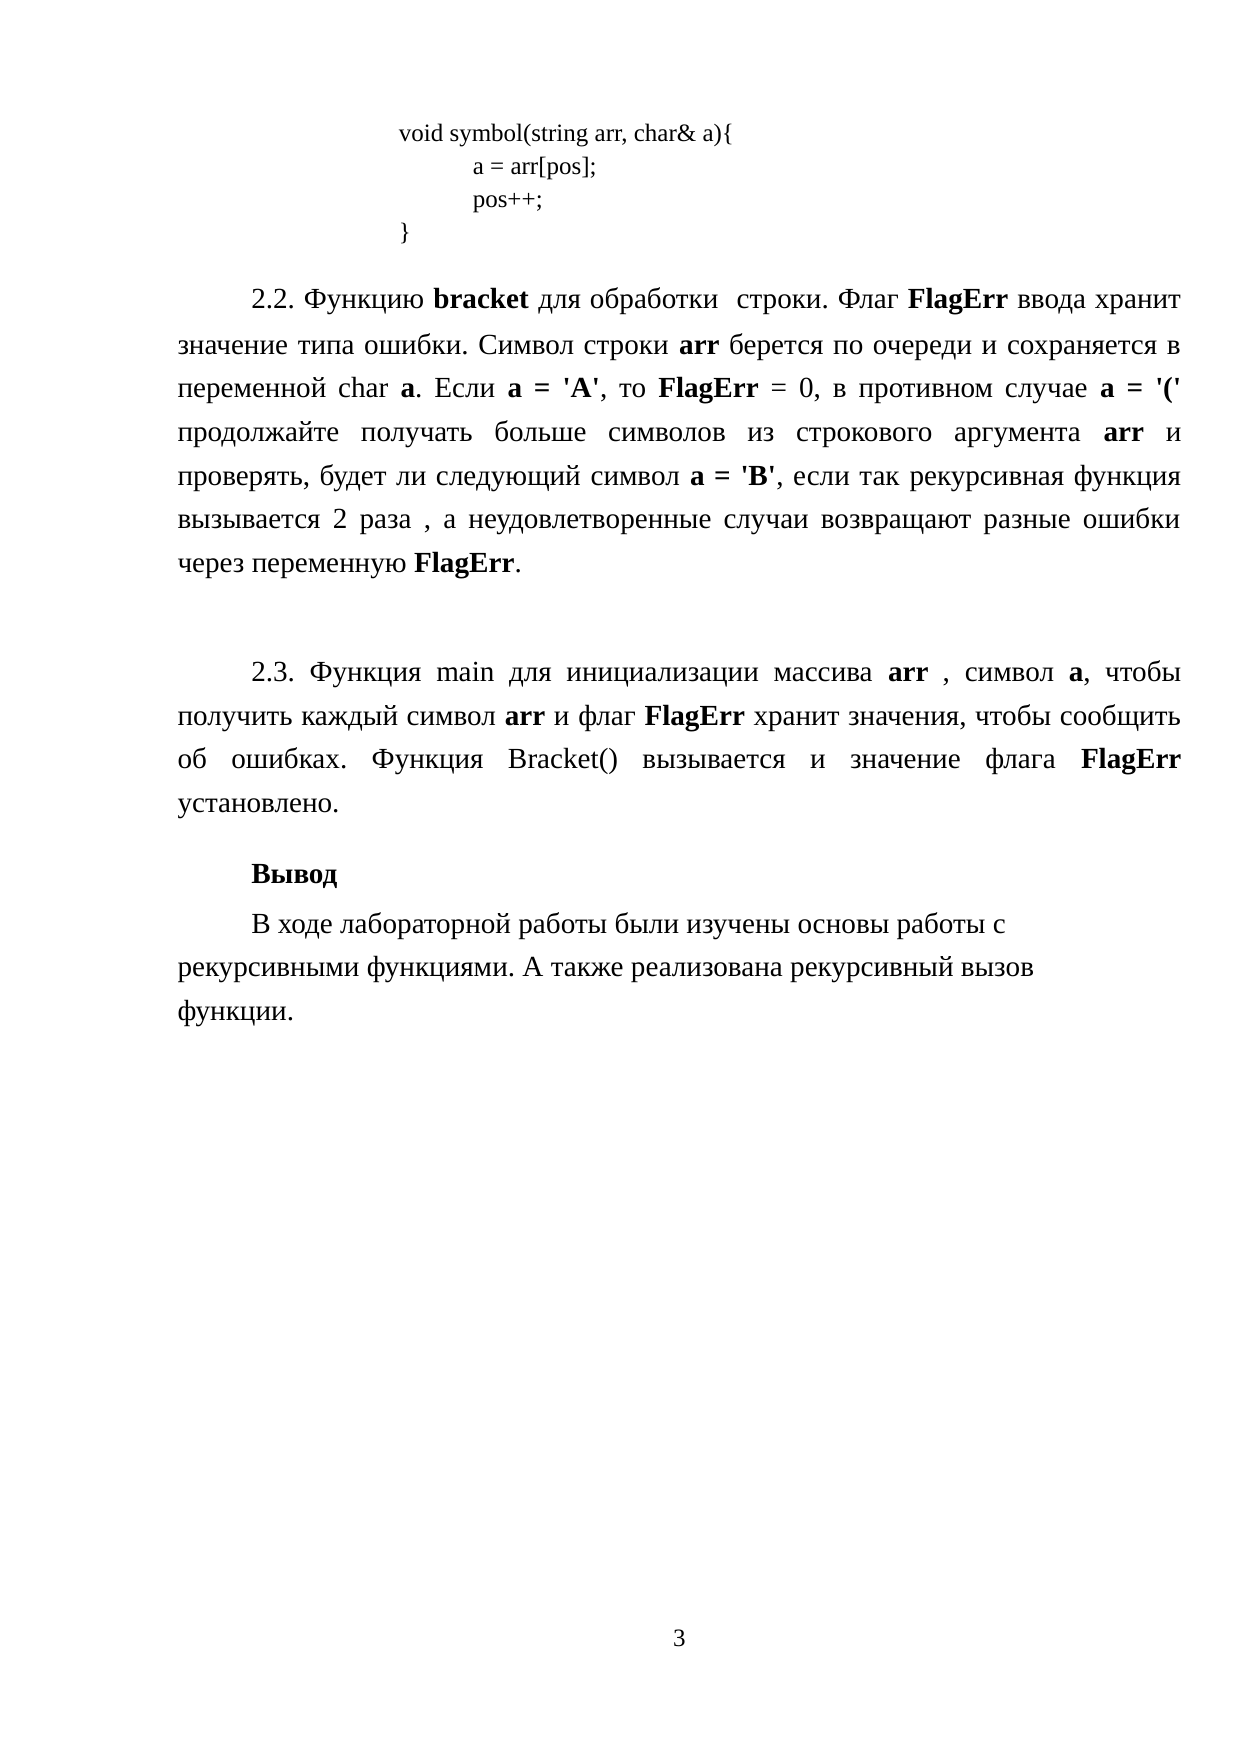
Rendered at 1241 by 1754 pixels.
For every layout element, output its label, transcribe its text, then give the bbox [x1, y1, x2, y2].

text 2.2. Функцию bracket для обработки строки. Флаг FlagErr ввода хранит значение типа ошибки. Символ строки arr берется по очереди и сохраняется в переменной char a. Если a = 'A', то FlagErr = 0, в противном случае a = '(' продолжайте получать больше символов из строкового аргумента arr и проверять, будет ли следующий символ a = 'B', если так рекурсивная функция вызывается 2 раза , а неудовлетворенные случаи возвращают разные ошибки через переменную FlagErr. [177, 277, 1181, 578]
text void symbol(string arr, char& a){ [177, 118, 1181, 147]
list 2.3. Функция main для инициализации массива arr , символ a, чтобы получить каждый символ arr и флаг FlagErr хранит значения, чтобы сообщить об ошибках. Функция Bracket() вызывается и значение флага FlagErr установлено. [177, 654, 1181, 818]
text рекурсивными функциями. А также реализована рекурсивный вызов [177, 949, 1181, 983]
text Вывод [177, 856, 1181, 889]
text В ходе лабораторной работы были изучены основы работы с [177, 906, 1181, 939]
text функции. [177, 993, 1181, 1027]
text } [177, 217, 1181, 246]
text pos++; [177, 184, 1181, 213]
text a = arr[pos]; [177, 151, 1181, 180]
